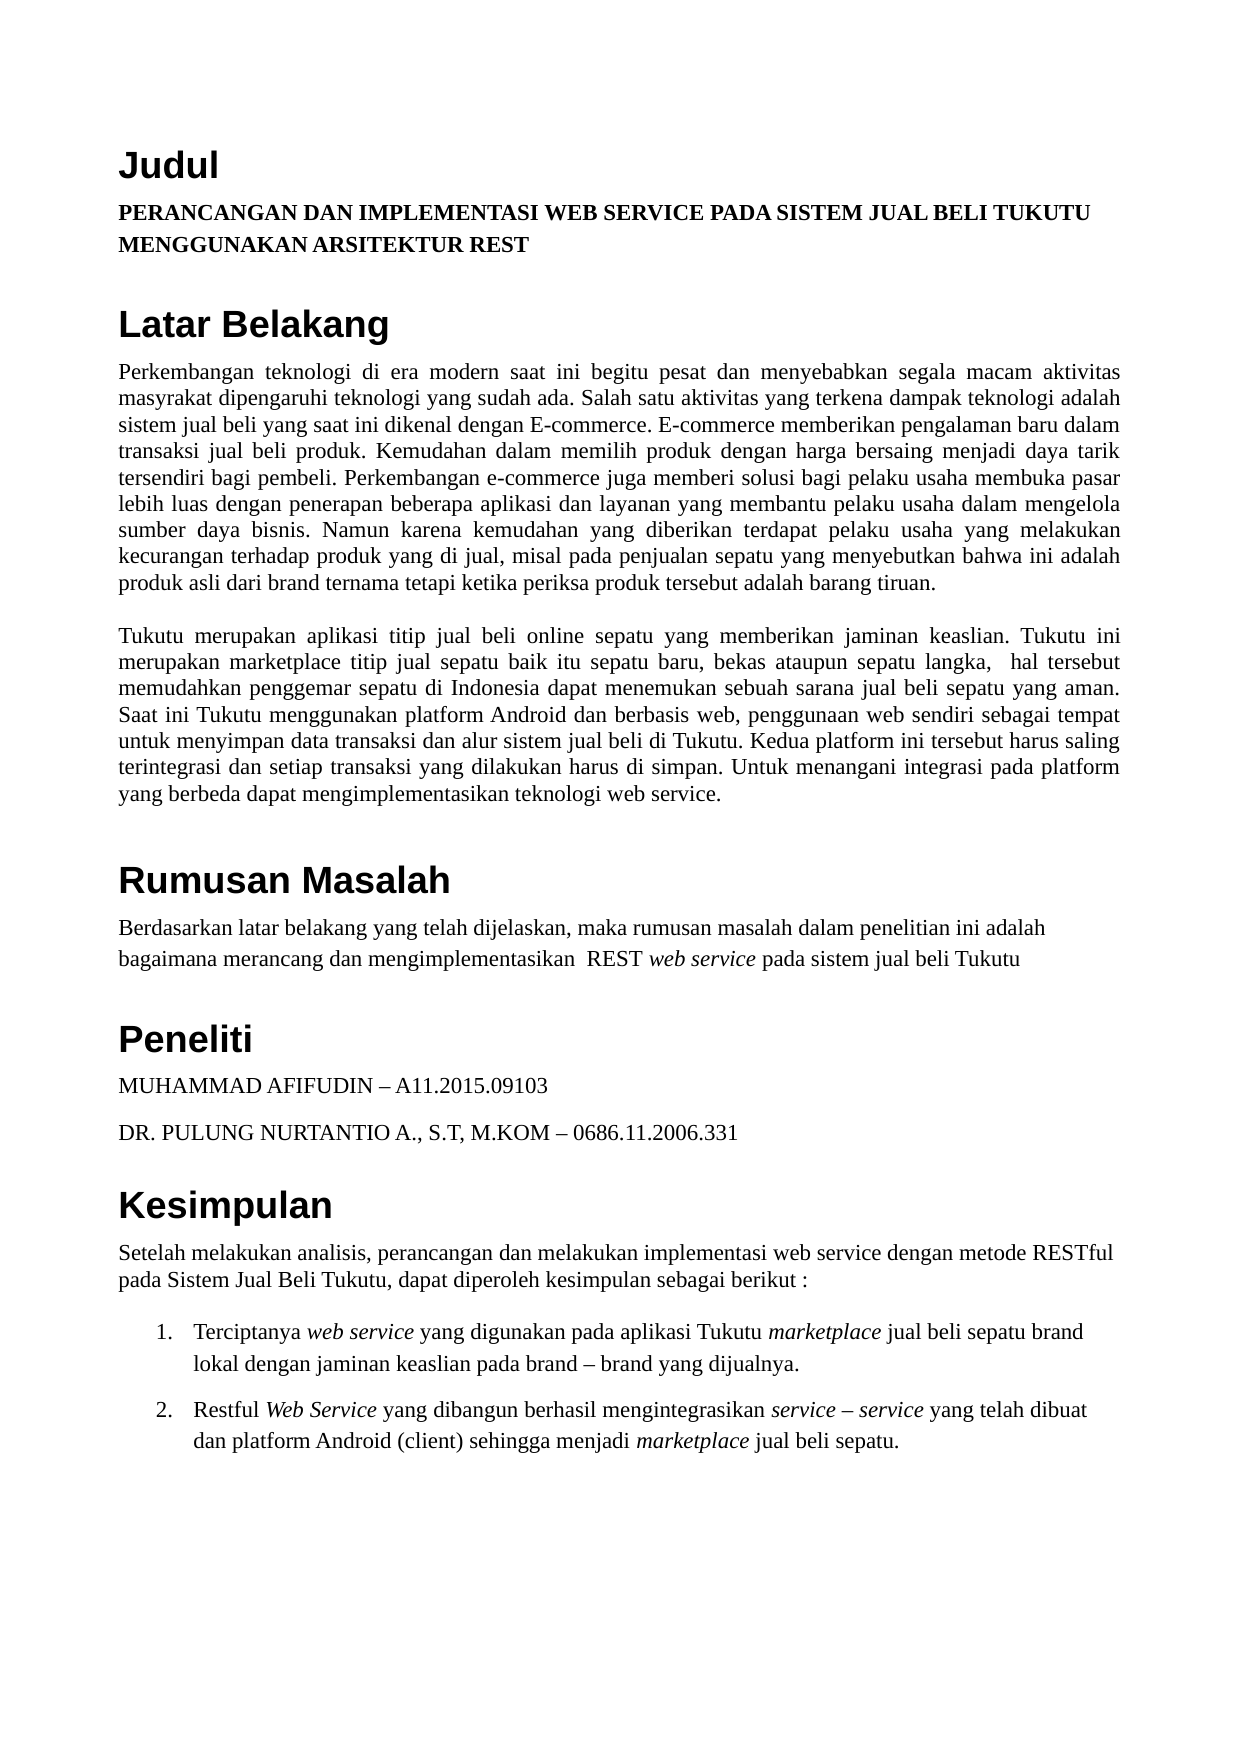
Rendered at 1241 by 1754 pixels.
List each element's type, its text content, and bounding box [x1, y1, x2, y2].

subtitle Peneliti [118, 1016, 1122, 1060]
list Terciptanya web service yang digunakan pada aplikasi Tukutu marketplace jual beli sepatu brand lokal dengan jaminan keaslian pada brand – brand yang dijualnya. [156, 1318, 1122, 1376]
text Tukutu merupakan aplikasi titip jual beli online sepatu yang memberikan jaminan keaslian. Tukutu ini merupakan marketplace titip jual sepatu baik itu sepatu baru, bekas ataupun sepatu langka, hal tersebut memudahkan penggemar sepatu di Indonesia dapat menemukan sebuah sarana jual beli sepatu yang aman. Saat ini Tukutu menggunakan platform Android dan berbasis web, penggunaan web sendiri sebagai tempat untuk menyimpan data transaksi dan alur sistem jual beli di Tukutu. Kedua platform ini tersebut harus saling terintegrasi dan setiap transaksi yang dilakukan harus di simpan. Untuk menangani integrasi pada platform yang berbeda dapat mengimplementasikan teknologi web service. [118, 622, 1122, 806]
text MUHAMMAD AFIFUDIN – A11.2015.09103 [118, 1072, 1122, 1099]
list Restful Web Service yang dibangun berhasil mengintegrasikan service – service yang telah dibuat dan platform Android (client) sehingga menjadi marketplace jual beli sepatu. [156, 1396, 1122, 1454]
subtitle Latar Belakang [118, 302, 1122, 346]
text DR. PULUNG NURTANTIO A., S.T, M.KOM – 0686.11.2006.331 [118, 1119, 1144, 1145]
text Perkembangan teknologi di era modern saat ini begitu pesat dan menyebabkan segala macam aktivitas masyrakat dipengaruhi teknologi yang sudah ada. Salah satu aktivitas yang terkena dampak teknologi adalah sistem jual beli yang saat ini dikenal dengan E-commerce. E-commerce memberikan pengalaman baru dalam transaksi jual beli produk. Kemudahan dalam memilih produk dengan harga bersaing menjadi daya tarik tersendiri bagi pembeli. Perkembangan e-commerce juga memberi solusi bagi pelaku usaha membuka pasar lebih luas dengan penerapan beberapa aplikasi dan layanan yang membantu pelaku usaha dalam mengelola sumber daya bisnis. Namun karena kemudahan yang diberikan terdapat pelaku usaha yang melakukan kecurangan terhadap produk yang di jual, misal pada penjualan sepatu yang menyebutkan bahwa ini adalah produk asli dari brand ternama tetapi ketika periksa produk tersebut adalah barang tiruan. [118, 358, 1122, 595]
text Setelah melakukan analisis, perancangan dan melakukan implementasi web service dengan metode RESTful pada Sistem Jual Beli Tukutu, dapat diperoleh kesimpulan sebagai berikut : [118, 1239, 1122, 1292]
subtitle Judul [118, 143, 1122, 187]
subtitle Rumusan Masalah [118, 857, 1122, 901]
text Berdasarkan latar belakang yang telah dijelaskan, maka rumusan masalah dalam penelitian ini adalah bagaimana merancang dan mengimplementasikan REST web service pada sistem jual beli Tukutu [118, 914, 1122, 972]
text PERANCANGAN DAN IMPLEMENTASI WEB SERVICE PADA SISTEM JUAL BELI TUKUTU MENGGUNAKAN ARSITEKTUR REST [118, 199, 1122, 257]
subtitle Kesimpulan [118, 1183, 1122, 1227]
